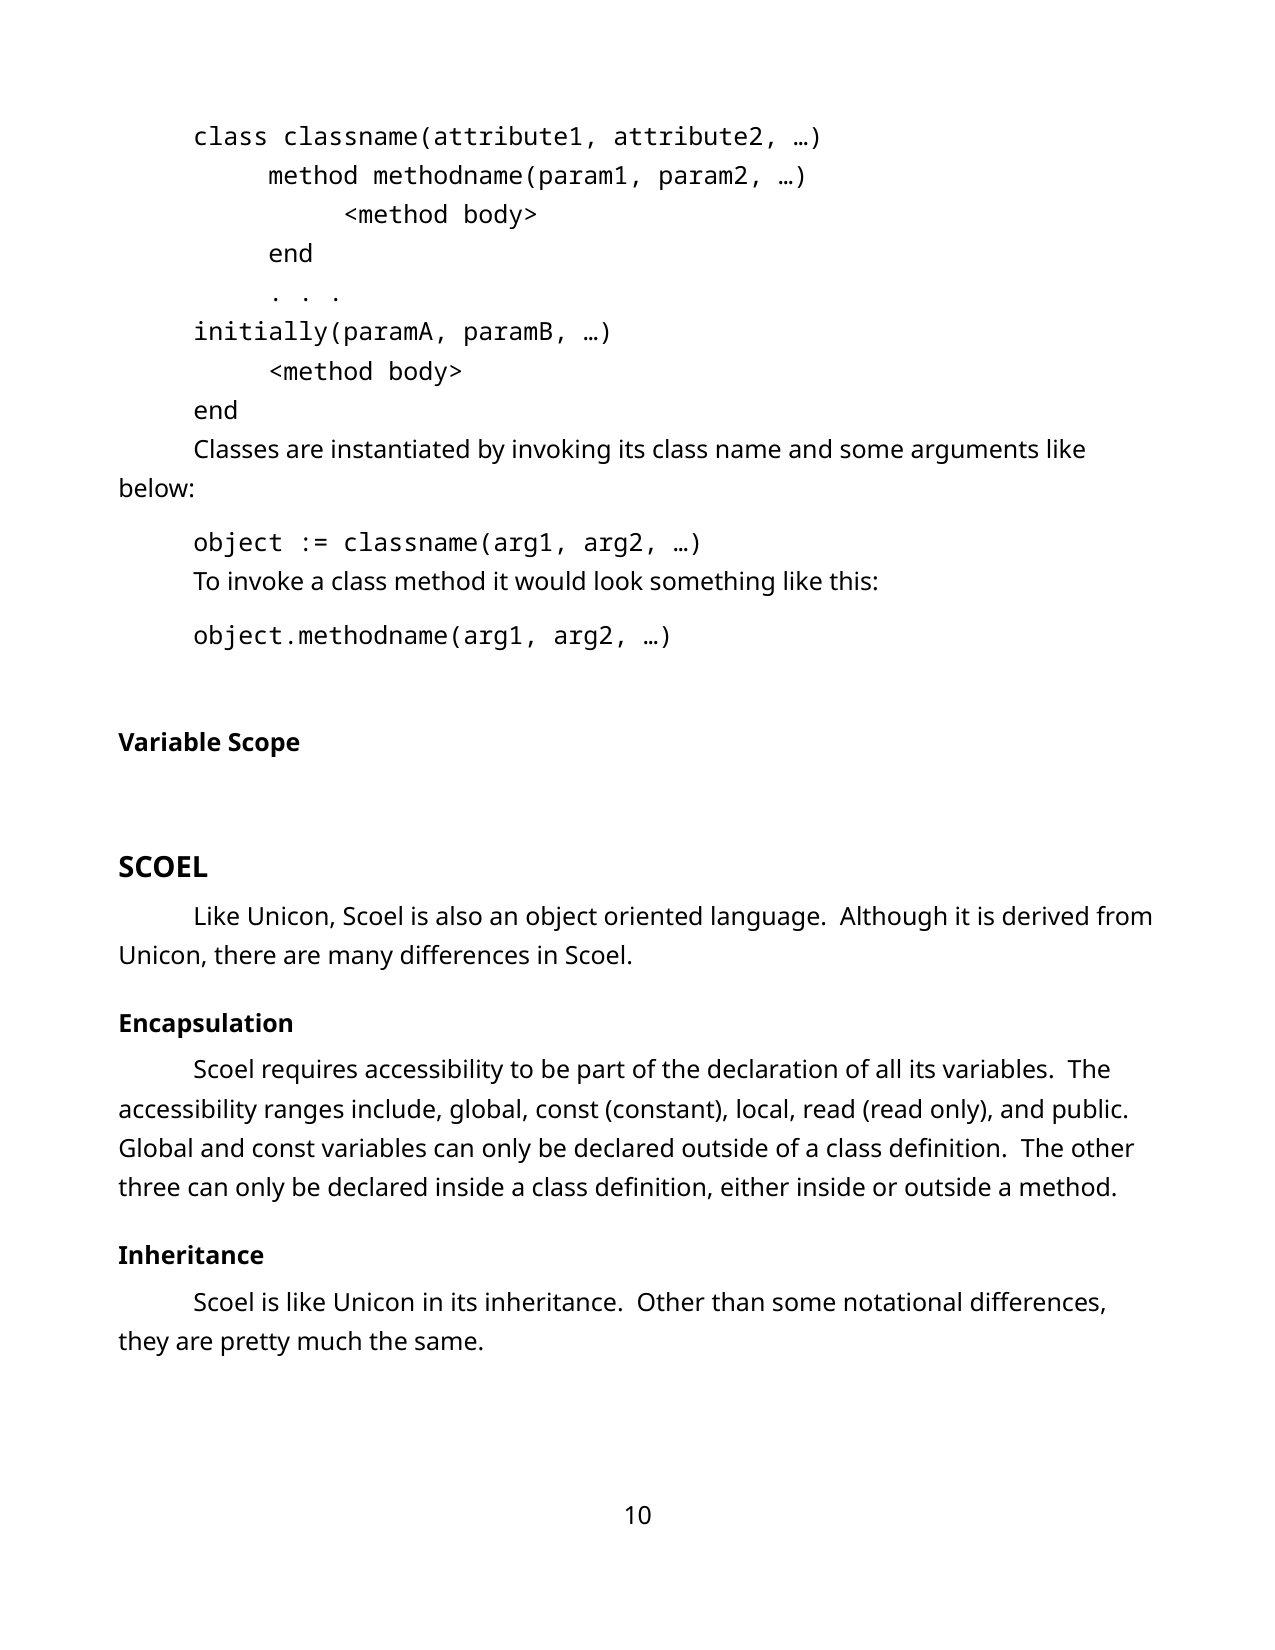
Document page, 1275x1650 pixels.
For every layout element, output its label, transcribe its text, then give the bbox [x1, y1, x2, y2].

subtitle Variable Scope [118, 725, 1157, 759]
subtitle Inheritance [118, 1238, 1157, 1272]
text Scoel requires accessibility to be part of the declaration of all its variables. The accessibility ranges include, global, const (constant), local, read (read only), and public. Global and const variables can only be declared outside of a class definition. The other three can only be declared inside a class definition, either inside or outside a method. [118, 1052, 1157, 1204]
subtitle SCOEL [118, 846, 1157, 886]
text . . . [193, 275, 1157, 309]
text end [193, 392, 1157, 426]
text method methodname(param1, param2, …) [193, 157, 1157, 191]
text Classes are instantiated by invoking its class name and some arguments like below: [118, 431, 1157, 505]
text initially(paramA, paramB, …) [193, 314, 1157, 348]
text object := classname(arg1, arg2, …) [193, 524, 1157, 558]
text Scoel is like Unicon in its inheritance. Other than some notational differences, they are pretty much the same. [118, 1284, 1157, 1358]
text <method body> [193, 196, 1157, 231]
subtitle Encapsulation [118, 1006, 1157, 1040]
text object.methodname(arg1, arg2, …) [193, 617, 1157, 651]
text Like Unicon, Scoel is also an object oriented language. Although it is derived from Unicon, there are many differences in Scoel. [118, 898, 1157, 971]
text class classname(attribute1, attribute2, …) [193, 118, 1157, 152]
text <method body> [193, 353, 1157, 387]
text end [193, 236, 1157, 270]
text To invoke a class method it would look something like this: [118, 563, 1157, 598]
